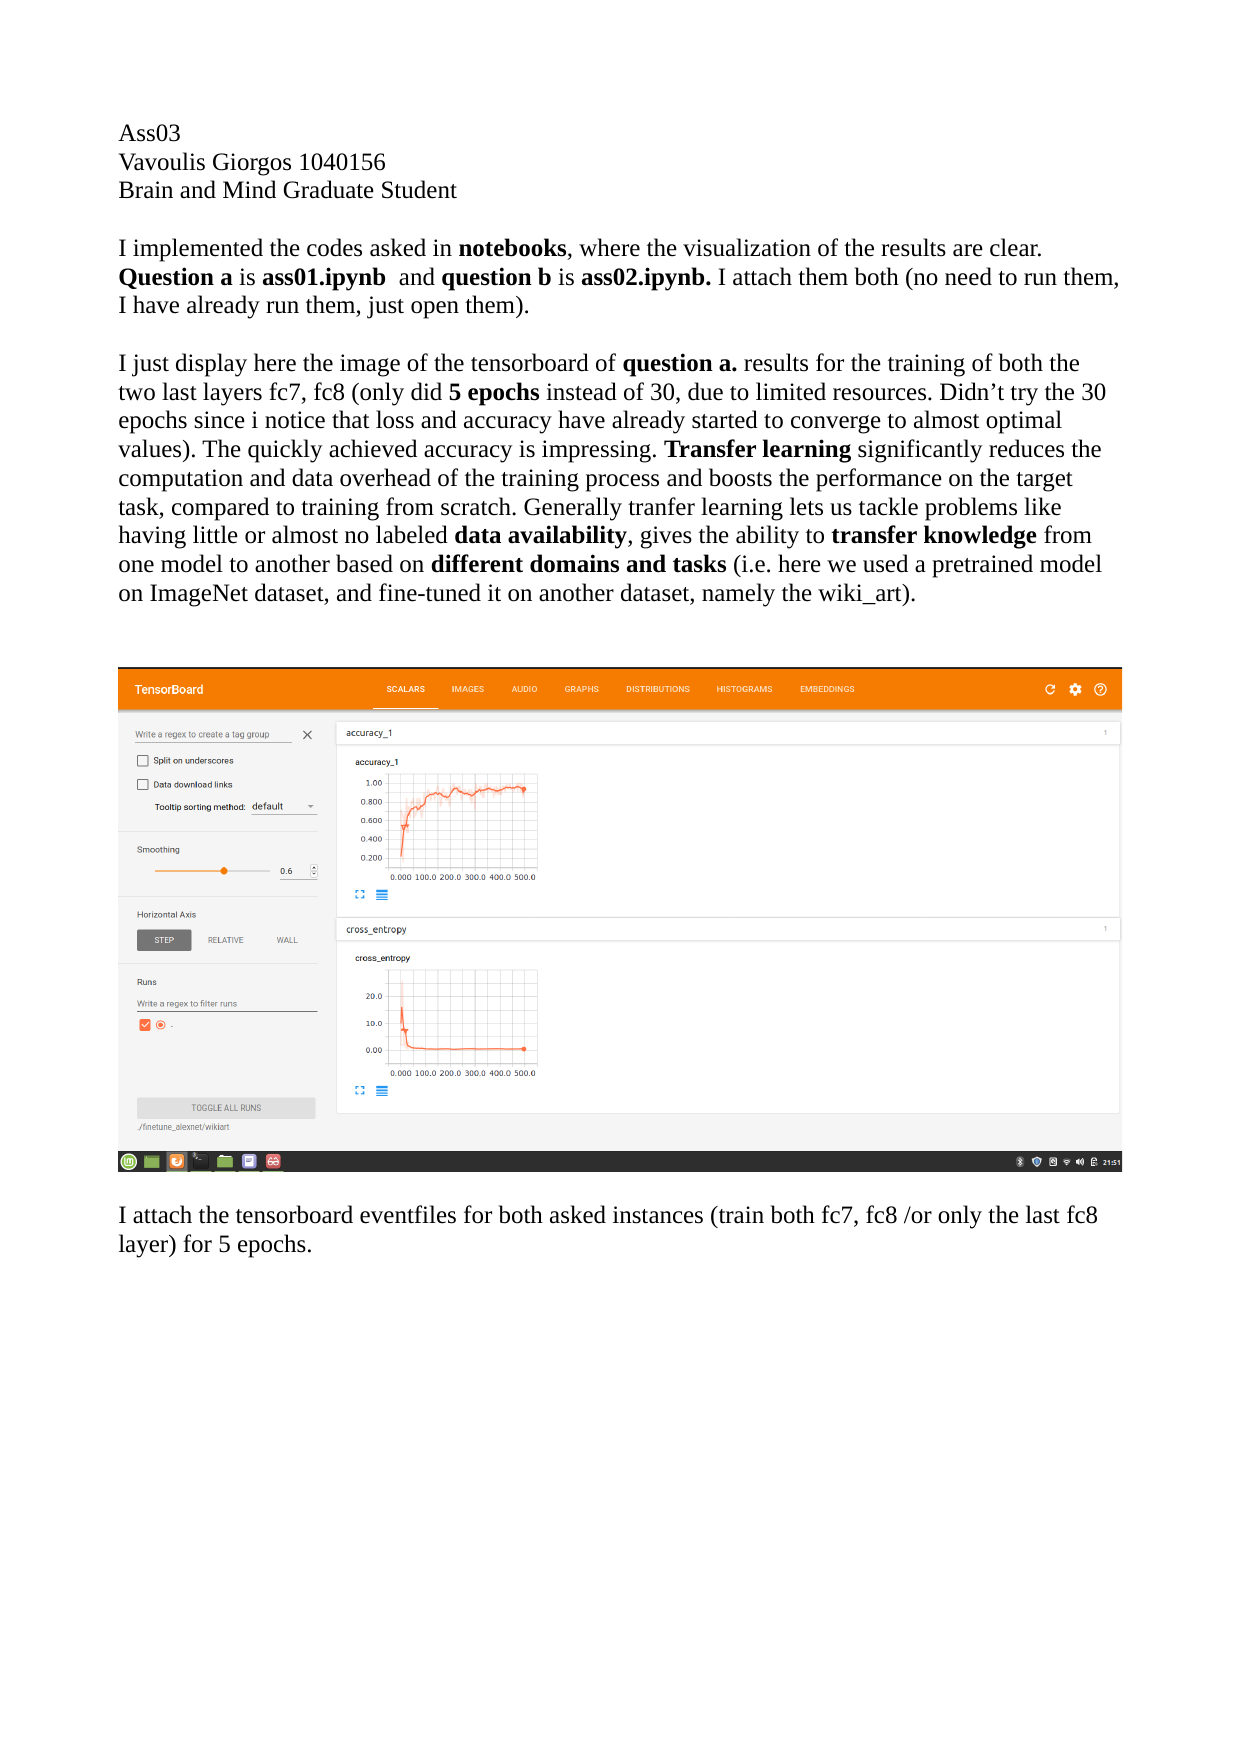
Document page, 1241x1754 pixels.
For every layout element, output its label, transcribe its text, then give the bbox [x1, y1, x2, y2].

picture [118, 667, 1123, 1172]
text Brain and Mind Graduate Student [118, 176, 1122, 204]
text I implemented the codes asked in notebooks, where the visualization of the results are clear. [118, 233, 1122, 262]
text Question a is ass01.ipynb and question b is ass02.ipynb. I attach them both (no need to run them, I have already run them, just open them). [118, 262, 1122, 319]
text Vavoulis Giorgos 1040156 [118, 147, 1122, 176]
text Ass03 [118, 118, 1122, 147]
text I attach the tensorboard eventfiles for both asked instances (train both fc7, fc8 /or only the last fc8 layer) for 5 epochs. [118, 1200, 1122, 1258]
text I just display here the image of the tensorboard of question a. results for the training of both the two last layers fc7, fc8 (only did 5 epochs instead of 30, due to limited resources. Didn’t try the 30 epochs since i notice that loss and accuracy have already started to converge to almost optimal values). The quickly achieved accuracy is impressing. Transfer learning significantly reduces the computation and data overhead of the training process and boosts the performance on the target task, compared to training from scratch. Generally tranfer learning lets us tackle problems like having little or almost no labeled data availability, gives the ability to transfer knowledge from one model to another based on different domains and tasks (i.e. here we used a pretrained model on ImageNet dataset, and fine-tuned it on another dataset, namely the wiki_art). [118, 348, 1122, 607]
